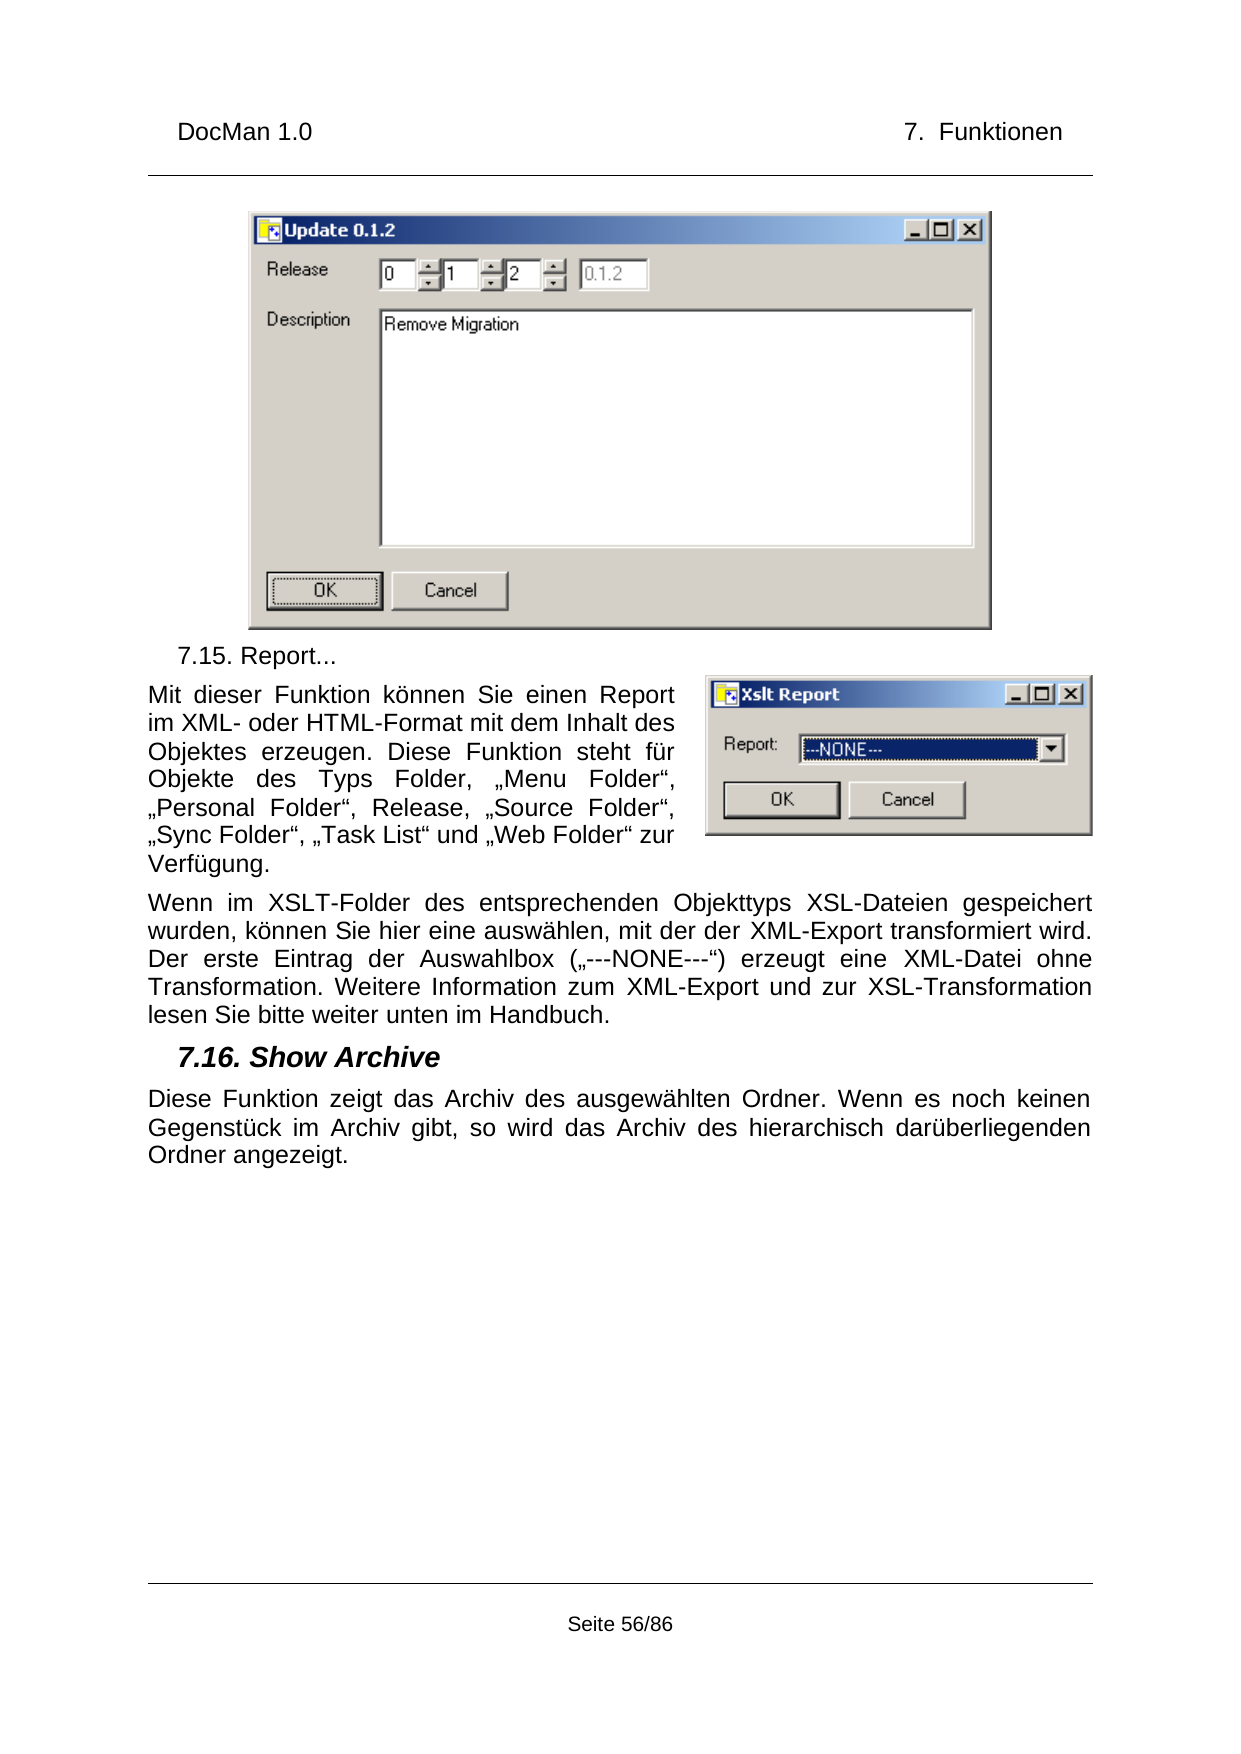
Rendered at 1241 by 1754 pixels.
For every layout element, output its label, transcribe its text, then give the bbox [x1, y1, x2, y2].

picture [705, 675, 1093, 836]
text Diese Funktion zeigt das Archiv des ausgewählten Ordner. Wenn es noch keinen Gegenstück im Archiv gibt, so wird das Archiv des hierarchisch darüberliegenden Ordner angezeigt. [148, 1085, 1093, 1169]
subtitle Show Archive [177, 1041, 1093, 1074]
picture [248, 211, 992, 630]
text Wenn im XSLT-Folder des entsprechenden Objekttyps XSL-Dateien gespeichert wurden, können Sie hier eine auswählen, mit der der XML-Export transformiert wird. Der erste Eintrag der Auswahlbox („---NONE---“) erzeugt eine XML-Datei ohne Transformation. Weitere Information zum XML-Export und zur XSL-Transformation lesen Sie bitte weiter unten im Handbuch. [148, 889, 1093, 1029]
subtitle Report... [177, 642, 1093, 669]
text Mit dieser Funktion können Sie einen Report im XML- oder HTML-Format mit dem Inhalt des Objektes erzeugen. Diese Funktion steht für Objekte des Typs Folder, „Menu Folder“, „Personal Folder“, Release, „Source Folder“, „Sync Folder“, „Task List“ und „Web Folder“ zur Verfügung. [148, 681, 1093, 877]
